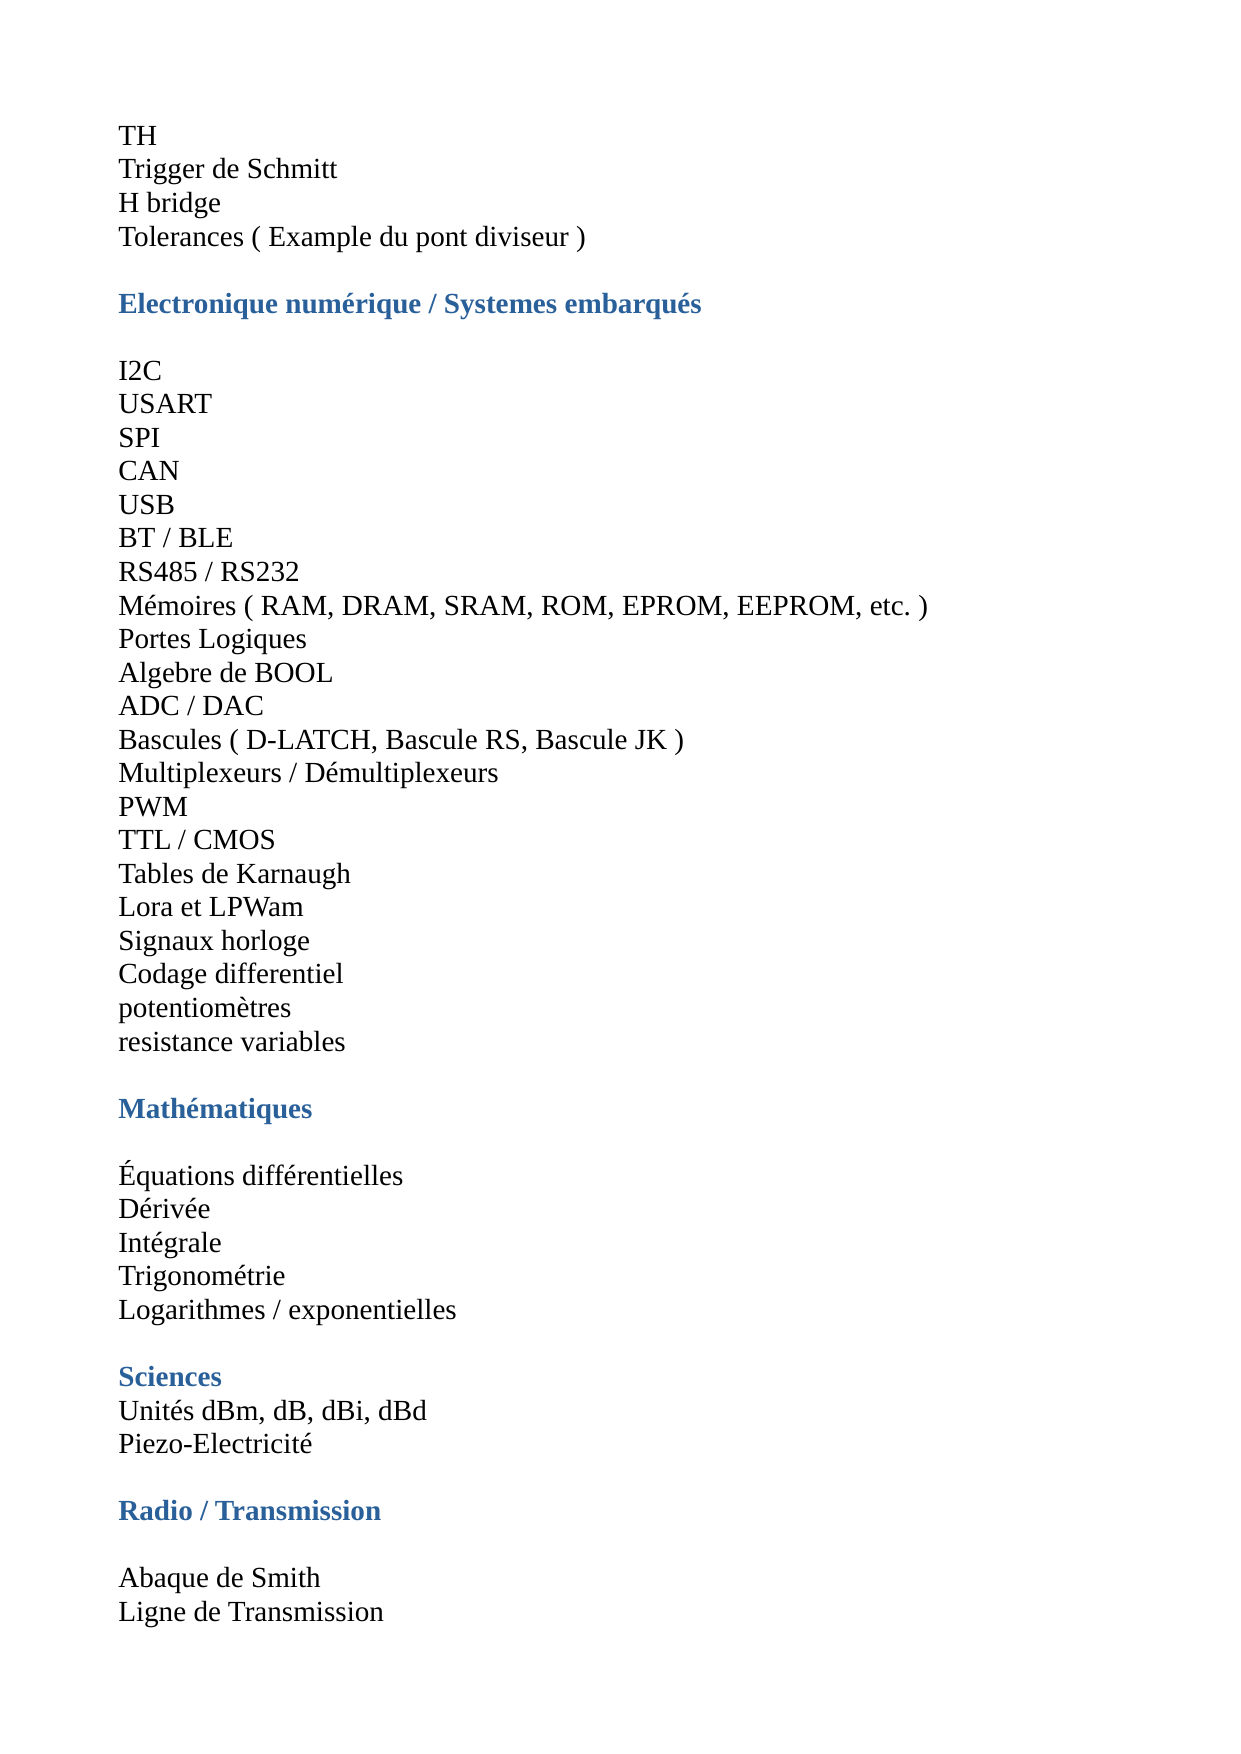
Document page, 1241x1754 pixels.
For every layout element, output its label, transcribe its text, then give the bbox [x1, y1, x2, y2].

text Sciences [118, 1359, 1122, 1393]
text USB [118, 487, 1122, 521]
text Équations différentielles [118, 1158, 1122, 1191]
text Multiplexeurs / Démultiplexeurs [118, 755, 1122, 789]
text Algebre de BOOL [118, 655, 1122, 688]
text Trigger de Schmitt [118, 152, 1122, 185]
text RS485 / RS232 [118, 554, 1122, 588]
text USART [118, 386, 1122, 420]
text Mathématiques [118, 1091, 1122, 1124]
text Tolerances ( Example du pont diviseur ) [118, 219, 1122, 252]
text Dérivée [118, 1191, 1122, 1225]
text Signaux horloge [118, 923, 1122, 957]
text Logarithmes / exponentielles [118, 1292, 1122, 1326]
text Intégrale [118, 1225, 1122, 1258]
text Trigonométrie [118, 1258, 1122, 1292]
text Unités dBm, dB, dBi, dBd [118, 1393, 1122, 1426]
text BT / BLE [118, 521, 1122, 554]
text Tables de Karnaugh [118, 856, 1122, 889]
text I2C [118, 353, 1122, 386]
text CAN [118, 453, 1122, 487]
text potentiomètres [118, 990, 1122, 1024]
text TTL / CMOS [118, 822, 1122, 856]
text Piezo-Electricité [118, 1426, 1122, 1460]
text resistance variables [118, 1024, 1122, 1057]
text ADC / DAC [118, 688, 1122, 722]
text Mémoires ( RAM, DRAM, SRAM, ROM, EPROM, EEPROM, etc. ) [118, 588, 1122, 621]
text TH [118, 118, 1122, 152]
text H bridge [118, 185, 1122, 219]
text Bascules ( D-LATCH, Bascule RS, Bascule JK ) [118, 722, 1122, 755]
text Portes Logiques [118, 621, 1122, 655]
text Ligne de Transmission [118, 1594, 1122, 1627]
text Abaque de Smith [118, 1560, 1122, 1594]
text Lora et LPWam [118, 889, 1122, 923]
text Codage differentiel [118, 957, 1122, 990]
text Radio / Transmission [118, 1493, 1122, 1527]
text PWM [118, 789, 1122, 822]
text Electronique numérique / Systemes embarqués [118, 286, 1122, 319]
text SPI [118, 420, 1122, 453]
